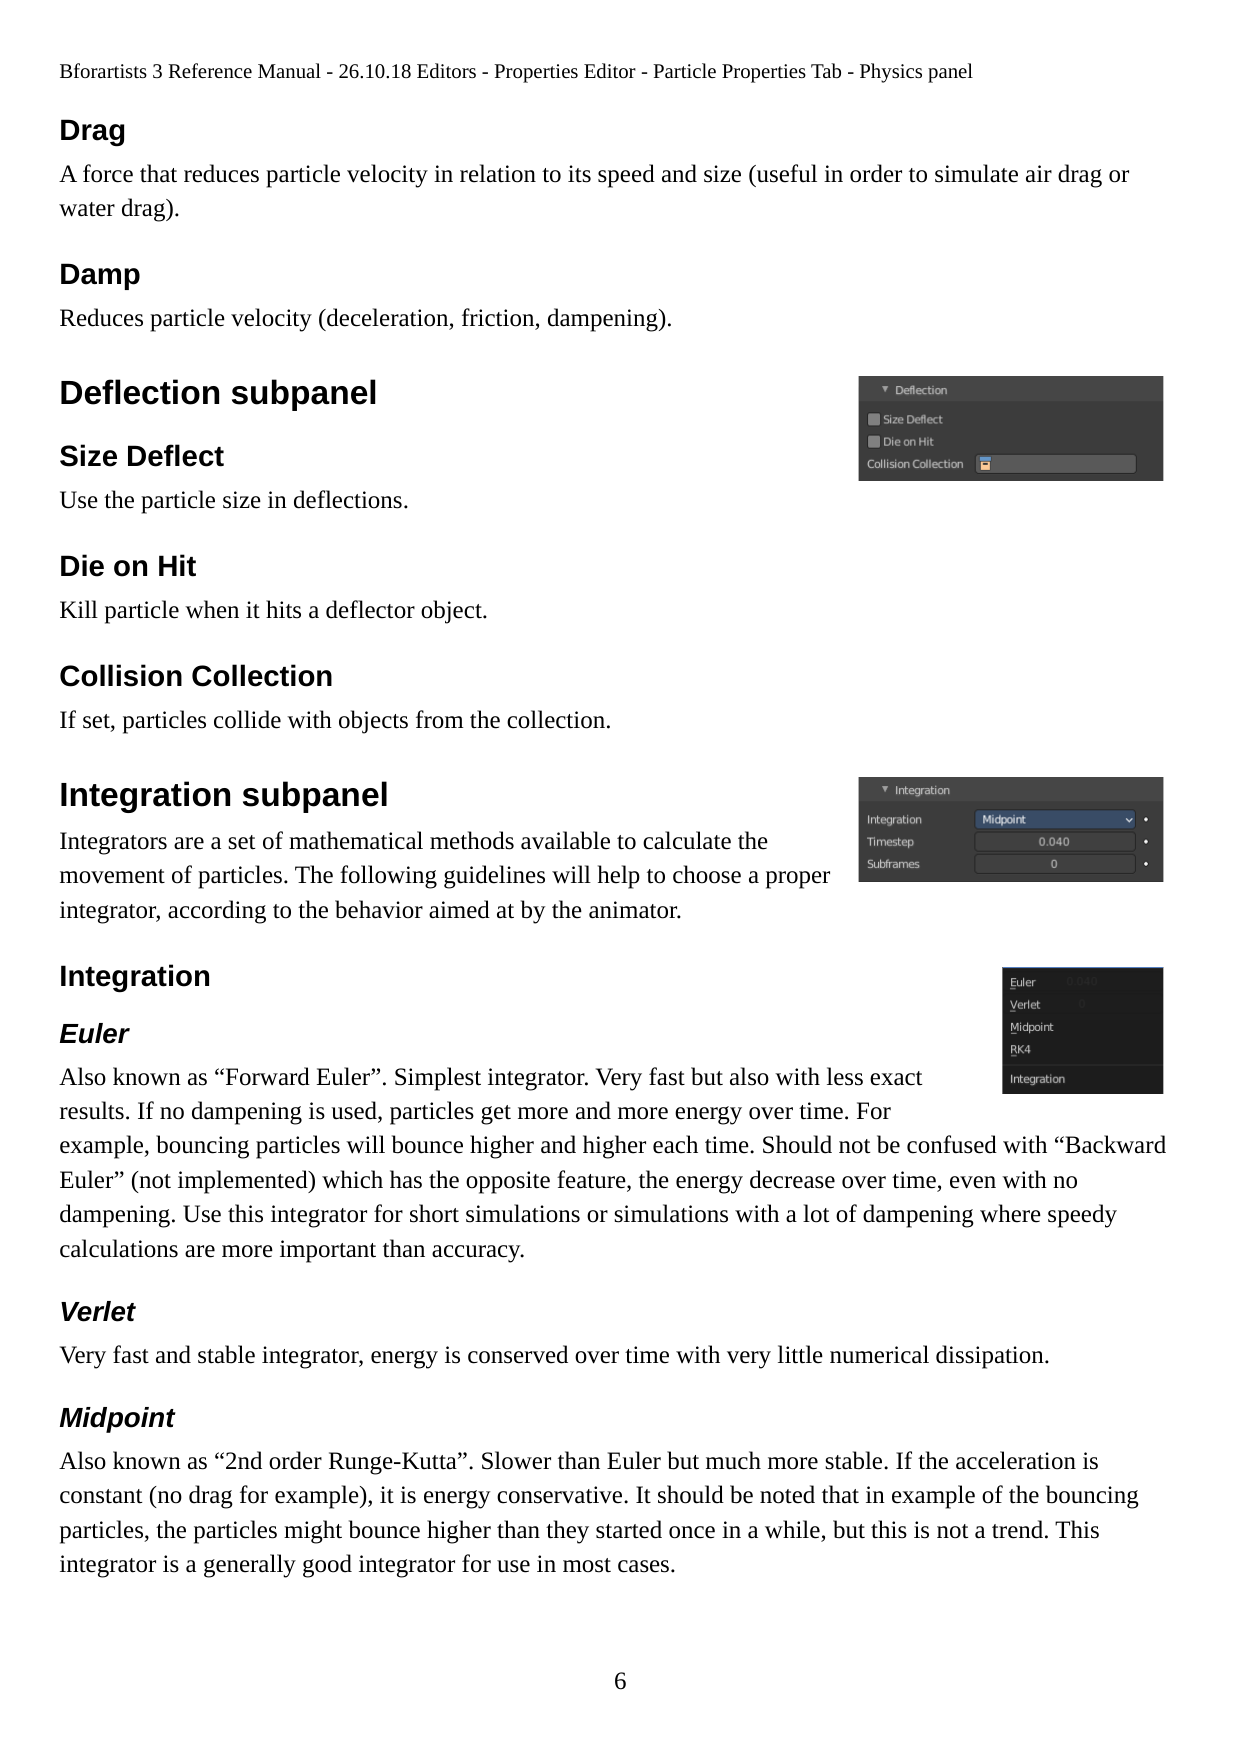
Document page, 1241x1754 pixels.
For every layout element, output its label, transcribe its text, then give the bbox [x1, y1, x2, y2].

subtitle Midpoint [59, 1402, 1181, 1433]
text If set, particles collide with objects from the collection. [59, 705, 1181, 734]
subtitle Euler [59, 1017, 1002, 1049]
subtitle [1164, 439, 1181, 473]
subtitle Integration [59, 958, 1181, 992]
text Integrators are a set of mathematical methods available to calculate the movement of particles. The following guidelines will help to choose a proper integrator, according to the behavior aimed at by the animator. [59, 826, 1181, 924]
text Reduces particle velocity (deceleration, friction, dampening). [59, 303, 1181, 332]
subtitle Drag [59, 113, 1181, 146]
subtitle Die on Hit [59, 549, 1181, 582]
picture [1002, 967, 1164, 1094]
text Very fast and stable integrator, energy is conserved over time with very little numerical dissipation. [59, 1340, 1181, 1369]
text Also known as “2nd order Runge-Kutta”. Slower than Euler but much more stable. If the acceleration is constant (no drag for example), it is energy conservative. It should be noted that in example of the bouncing particles, the particles might bounce higher than they started once in a while, but this is not a trend. This integrator is a generally good integrator for use in most cases. [59, 1446, 1181, 1578]
subtitle Deflection subpanel [59, 373, 1181, 412]
picture [858, 376, 1164, 481]
text A force that reduces particle velocity in relation to its speed and size (useful in order to simulate air drag or water drag). [59, 159, 1181, 222]
text Also known as “Forward Euler”. Simplest integrator. Very fast but also with less exact results. If no dampening is used, particles get more and more energy over time. For example, bouncing particles will bounce higher and higher each time. Should not be confused with “Backward Euler” (not implemented) which has the opposite feature, the energy decrease over time, even with no dampening. Use this integrator for short simulations or simulations with a lot of dampening where speedy calculations are more important than accuracy. [59, 1062, 1181, 1263]
picture [858, 777, 1164, 882]
subtitle [1164, 1017, 1181, 1049]
subtitle Collision Collection [59, 659, 1181, 692]
subtitle Verlet [59, 1296, 1181, 1327]
subtitle Integration subpanel [59, 775, 1181, 813]
subtitle Size Deflect [59, 439, 858, 473]
text Kill particle when it hits a deflector object. [59, 595, 1181, 624]
subtitle Damp [59, 257, 1181, 291]
text Use the particle size in deflections. [59, 485, 1181, 514]
